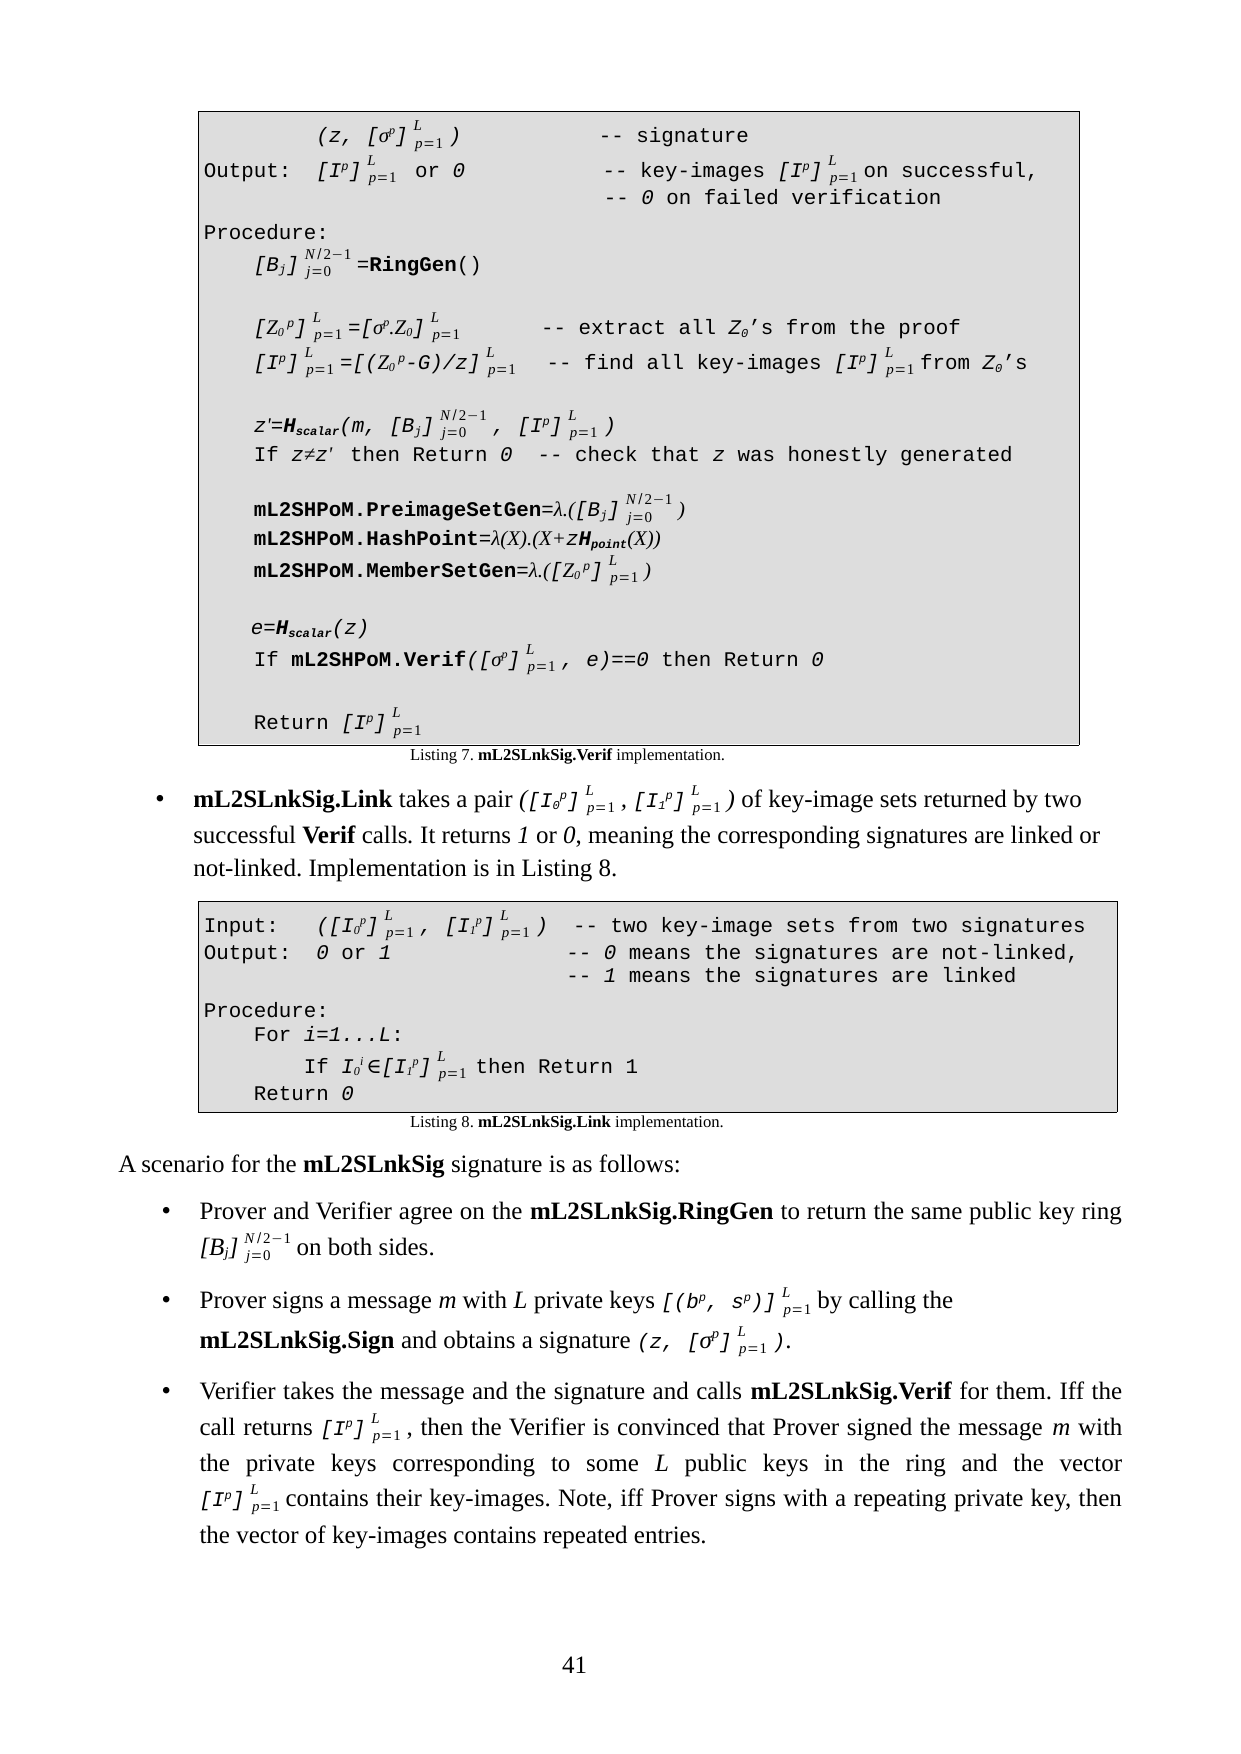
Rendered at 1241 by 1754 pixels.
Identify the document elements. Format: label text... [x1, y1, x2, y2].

text Listing 7. mL2SLnkSig.Verif implementation. [118, 744, 1122, 764]
list Prover signs a message m with L private keys [(bp, sp)]by calling the mL2SLnkSig.Sign and obtains a signature (z, [σp]). [162, 1283, 1122, 1357]
list mL2SLnkSig.Link takes a pair ([I0p], [I1p]) of key-image sets returned by two successful Verif calls. It returns 1 or 0, meaning the corresponding signatures are linked or not-linked. Implementation is in Listing 8. [156, 781, 1122, 882]
list Verifier takes the message and the signature and calls mL2SLnkSig.Verif for them. Iff the call returns [Ip], then the Verifier is convinced that Prover signed the message m with the private keys corresponding to some L public keys in the ring and the vector [Ip]contains their key-images. Note, iff Prover signs with a repeating private key, then the vector of key-images contains repeated entries. [162, 1376, 1122, 1548]
table_header Input: ([I0p], [I1p]) -- two key-image sets from two signatures Output: 0 or 1 -- 0 means the signatures are not-linked, -- 1 means the signatures are linked [199, 902, 1117, 995]
table_cell Procedure: For i=1...L: If I0i ∈[I1p] then Return 1 Return 0 [199, 995, 1117, 1112]
text A scenario for the mL2SLnkSig signature is as follows: [118, 1149, 1122, 1177]
text Listing 8. mL2SLnkSig.Link implementation. [118, 1112, 1122, 1131]
table_cell Procedure: [Bj]=RingGen() [Z0 p]=[σp.Z0] -- extract all Z0’s from the proof [Ip]=[(Z0 p-G)/z] -- find all key-images [Ip]from Z0’s z'=Hscalar(m, [Bj], [Ip]) If z≠z' then Return 0 -- check that z was honestly generated mL2SHPoM.PreimageSetGen=λ.([Bj]) mL2SHPoM.HashPoint=λ(X).(X+zHpoint(X)) mL2SHPoM.MemberSetGen=λ.([Z0 p]) e=Hscalar(z) If mL2SHPoM.Verif([σp], e)==0 then Return 0 Return [Ip] [199, 216, 1079, 744]
table_header Input: m -- message (z, [σp]) -- signature Output: [Ip] or 0 -- key-images [Ip]on successful, -- 0 on failed verification [199, 112, 1079, 216]
list Prover and Verifier agree on the mL2SLnkSig.RingGen to return the same public key ring [Bj]on both sides. [162, 1196, 1122, 1264]
